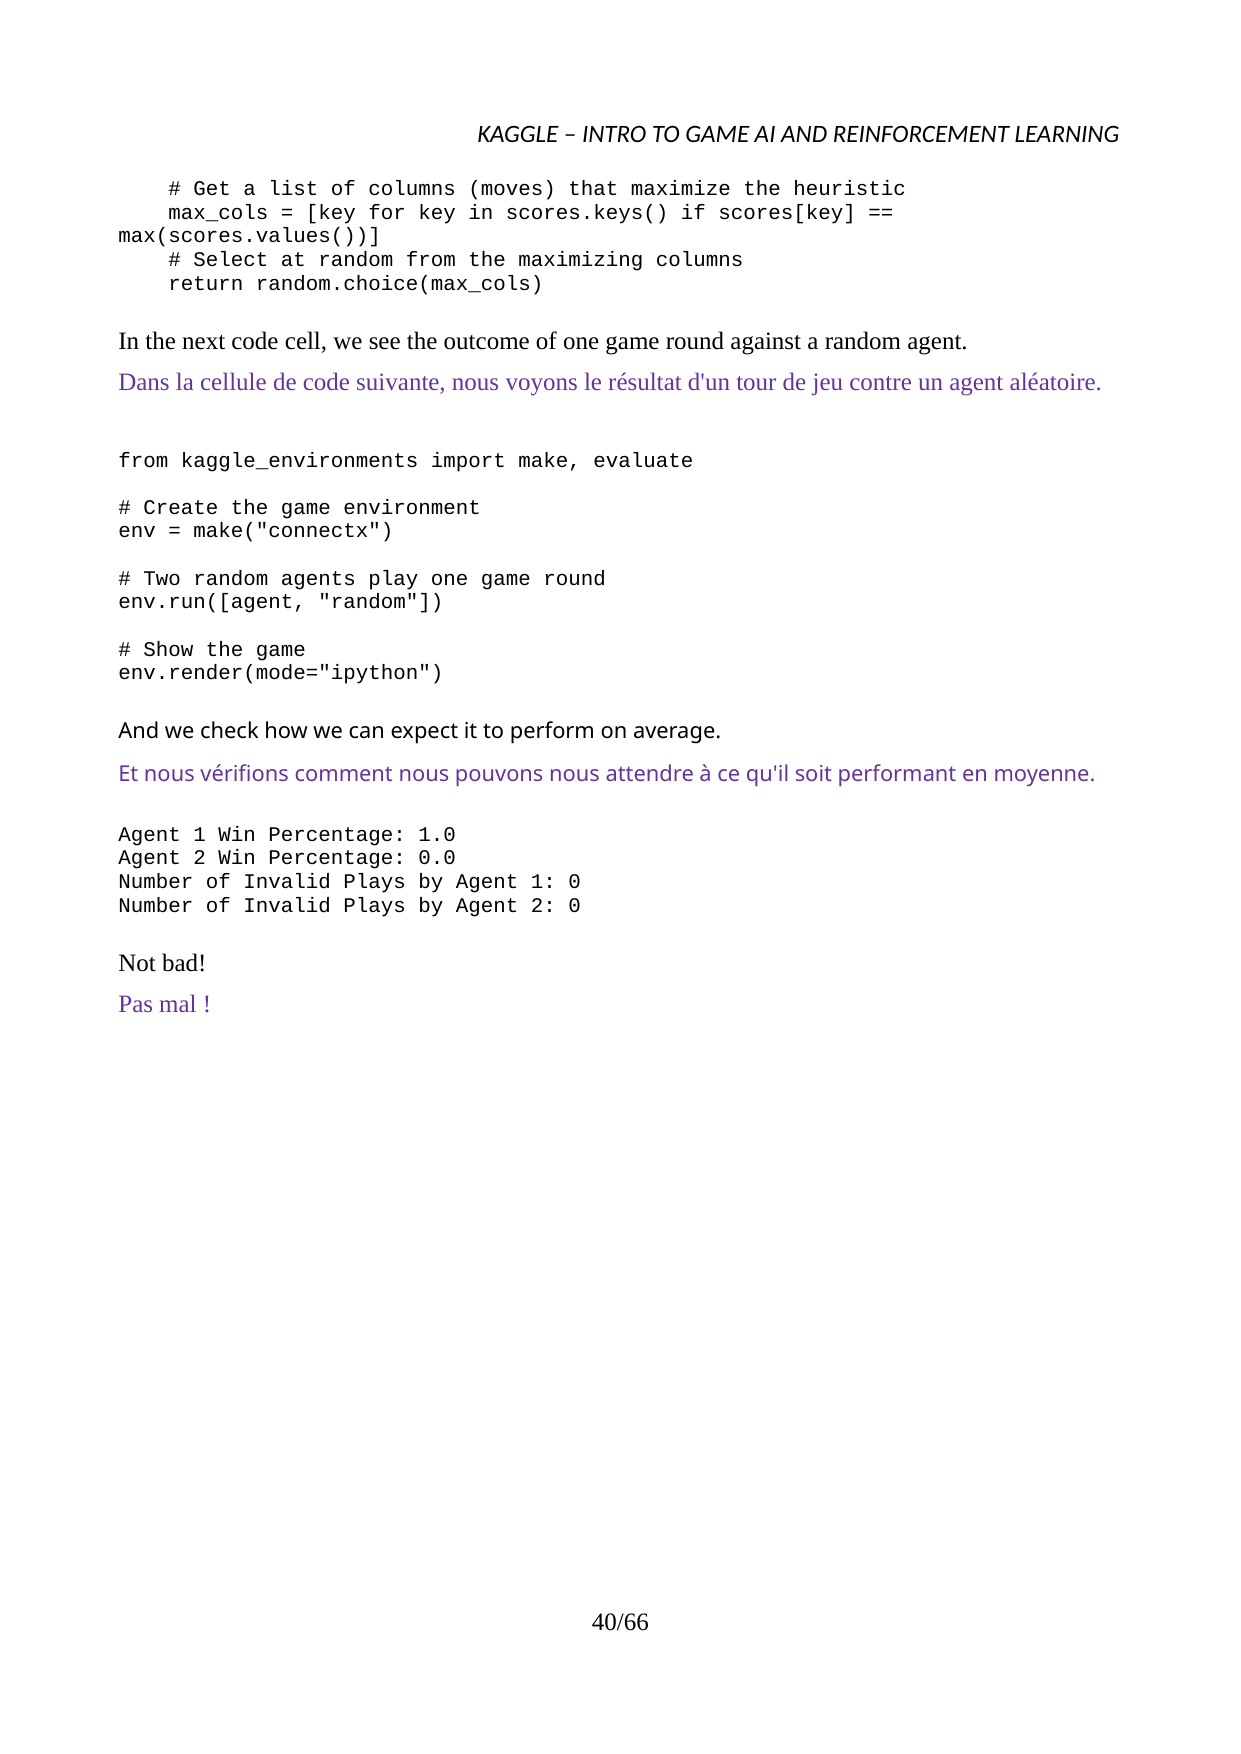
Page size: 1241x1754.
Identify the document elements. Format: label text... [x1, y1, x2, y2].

text In the next code cell, we see the outcome of one game round against a random agent. [118, 326, 1122, 354]
text env.render(mode="ipython") [118, 662, 1122, 686]
text Not bad! [118, 948, 1122, 977]
text return random.choice(max_cols) [118, 273, 1122, 296]
text # Select at random from the maximizing columns [118, 249, 1122, 273]
text # Two random agents play one game round [118, 568, 1122, 591]
text Pas mal ! [118, 989, 1122, 1018]
text Et nous vérifions comment nous pouvons nous attendre à ce qu'il soit performant en moyenne. [118, 758, 1122, 788]
text env = make("connectx") [118, 521, 1122, 544]
text # Show the game [118, 639, 1122, 662]
text Number of Invalid Plays by Agent 2: 0 [118, 895, 1122, 918]
text max_cols = [key for key in scores.keys() if scores[key] == max(scores.values())] [118, 202, 1122, 249]
text Agent 1 Win Percentage: 1.0 [118, 824, 1122, 847]
text Agent 2 Win Percentage: 0.0 [118, 847, 1122, 871]
text Number of Invalid Plays by Agent 1: 0 [118, 871, 1122, 895]
text And we check how we can expect it to perform on average. [118, 716, 1122, 745]
text from kaggle_environments import make, evaluate [118, 449, 1122, 473]
text env.run([agent, "random"]) [118, 591, 1122, 615]
text # Create the game environment [118, 497, 1122, 521]
text Dans la cellule de code suivante, nous voyons le résultat d'un tour de jeu contre un agent aléatoire. [118, 367, 1122, 396]
text # Get a list of columns (moves) that maximize the heuristic [118, 178, 1122, 202]
